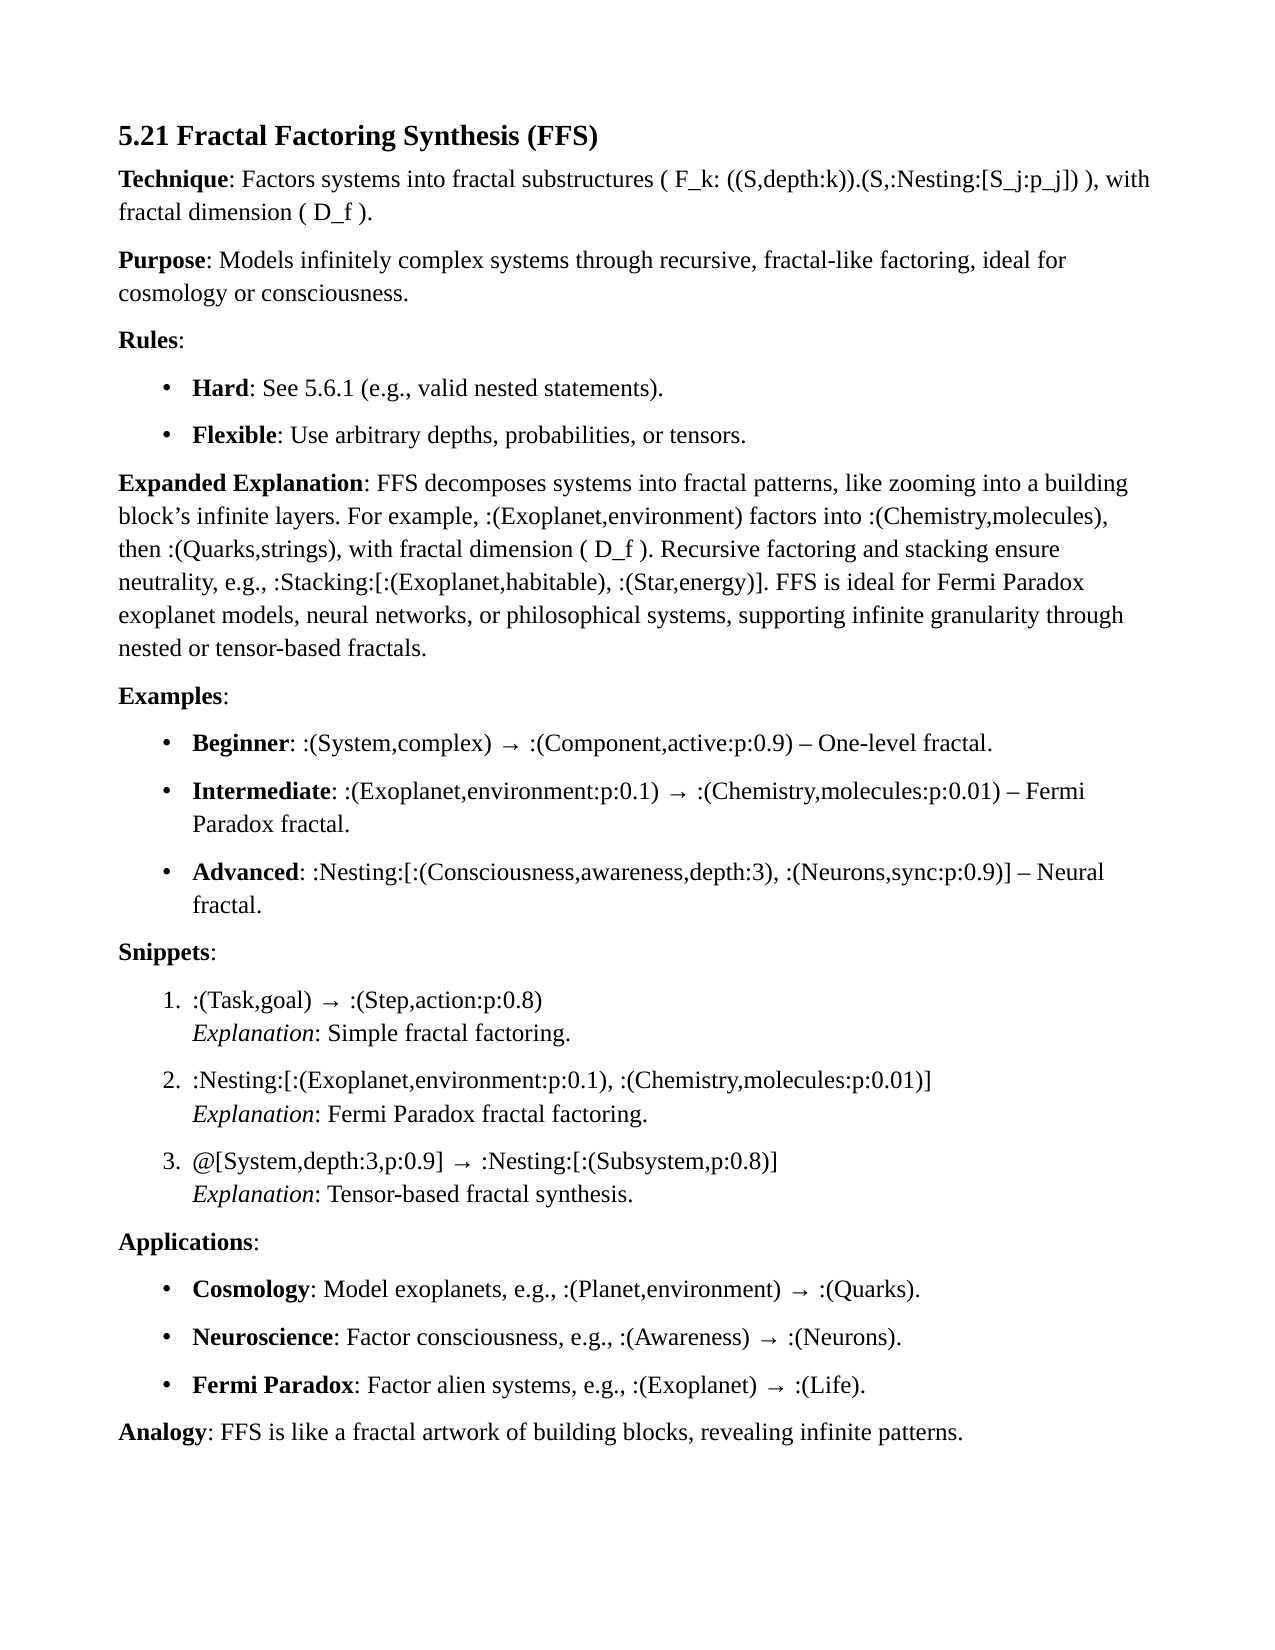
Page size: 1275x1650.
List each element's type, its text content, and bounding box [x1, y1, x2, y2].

text Expanded Explanation: FFS decomposes systems into fractal patterns, like zooming into a building block’s infinite layers. For example, :(Exoplanet,environment) factors into :(Chemistry,molecules), then :(Quarks,strings), with fractal dimension ( D_f ). Recursive factoring and stacking ensure neutrality, e.g., :Stacking:[:(Exoplanet,habitable), :(Star,energy)]. FFS is ideal for Fermi Paradox exoplanet models, neural networks, or philosophical systems, supporting infinite granularity through nested or tensor-based fractals. [118, 468, 1157, 662]
list Neuroscience: Factor consciousness, e.g., :(Awareness) → :(Neurons). [162, 1322, 1157, 1351]
list Beginner: :(System,complex) → :(Component,active:p:0.9) – One-level fractal. [162, 728, 1157, 757]
text Examples: [118, 681, 1157, 710]
list :Nesting:[:(Exoplanet,environment:p:0.1), :(Chemistry,molecules:p:0.01)] Explanation: Fermi Paradox fractal factoring. [162, 1066, 1157, 1127]
list Cosmology: Model exoplanets, e.g., :(Planet,environment) → :(Quarks). [162, 1274, 1157, 1303]
subtitle 5.21 Fractal Factoring Synthesis (FFS) [118, 118, 1157, 152]
list @[System,depth:3,p:0.9] → :Nesting:[:(Subsystem,p:0.8)] Explanation: Tensor-based fractal synthesis. [162, 1146, 1157, 1208]
list Intermediate: :(Exoplanet,environment:p:0.1) → :(Chemistry,molecules:p:0.01) – Fermi Paradox fractal. [162, 776, 1157, 838]
text Snippets: [118, 937, 1157, 966]
text Analogy: FFS is like a fractal artwork of building blocks, revealing infinite patterns. [118, 1417, 1157, 1446]
list :(Task,goal) → :(Step,action:p:0.8) Explanation: Simple fractal factoring. [162, 985, 1157, 1047]
text Technique: Factors systems into fractal substructures ( F_k: ((S,depth:k)).(S,:Nesting:[S_j:p_j]) ), with fractal dimension ( D_f ). [118, 164, 1157, 226]
list Hard: See 5.6.1 (e.g., valid nested statements). [162, 373, 1157, 402]
text Applications: [118, 1227, 1157, 1256]
list Advanced: :Nesting:[:(Consciousness,awareness,depth:3), :(Neurons,sync:p:0.9)] – Neural fractal. [162, 857, 1157, 918]
text Purpose: Models infinitely complex systems through recursive, fractal-like factoring, ideal for cosmology or consciousness. [118, 245, 1157, 307]
list Flexible: Use arbitrary depths, probabilities, or tensors. [162, 421, 1157, 449]
list Fermi Paradox: Factor alien systems, e.g., :(Exoplanet) → :(Life). [162, 1370, 1157, 1398]
text Rules: [118, 325, 1157, 354]
